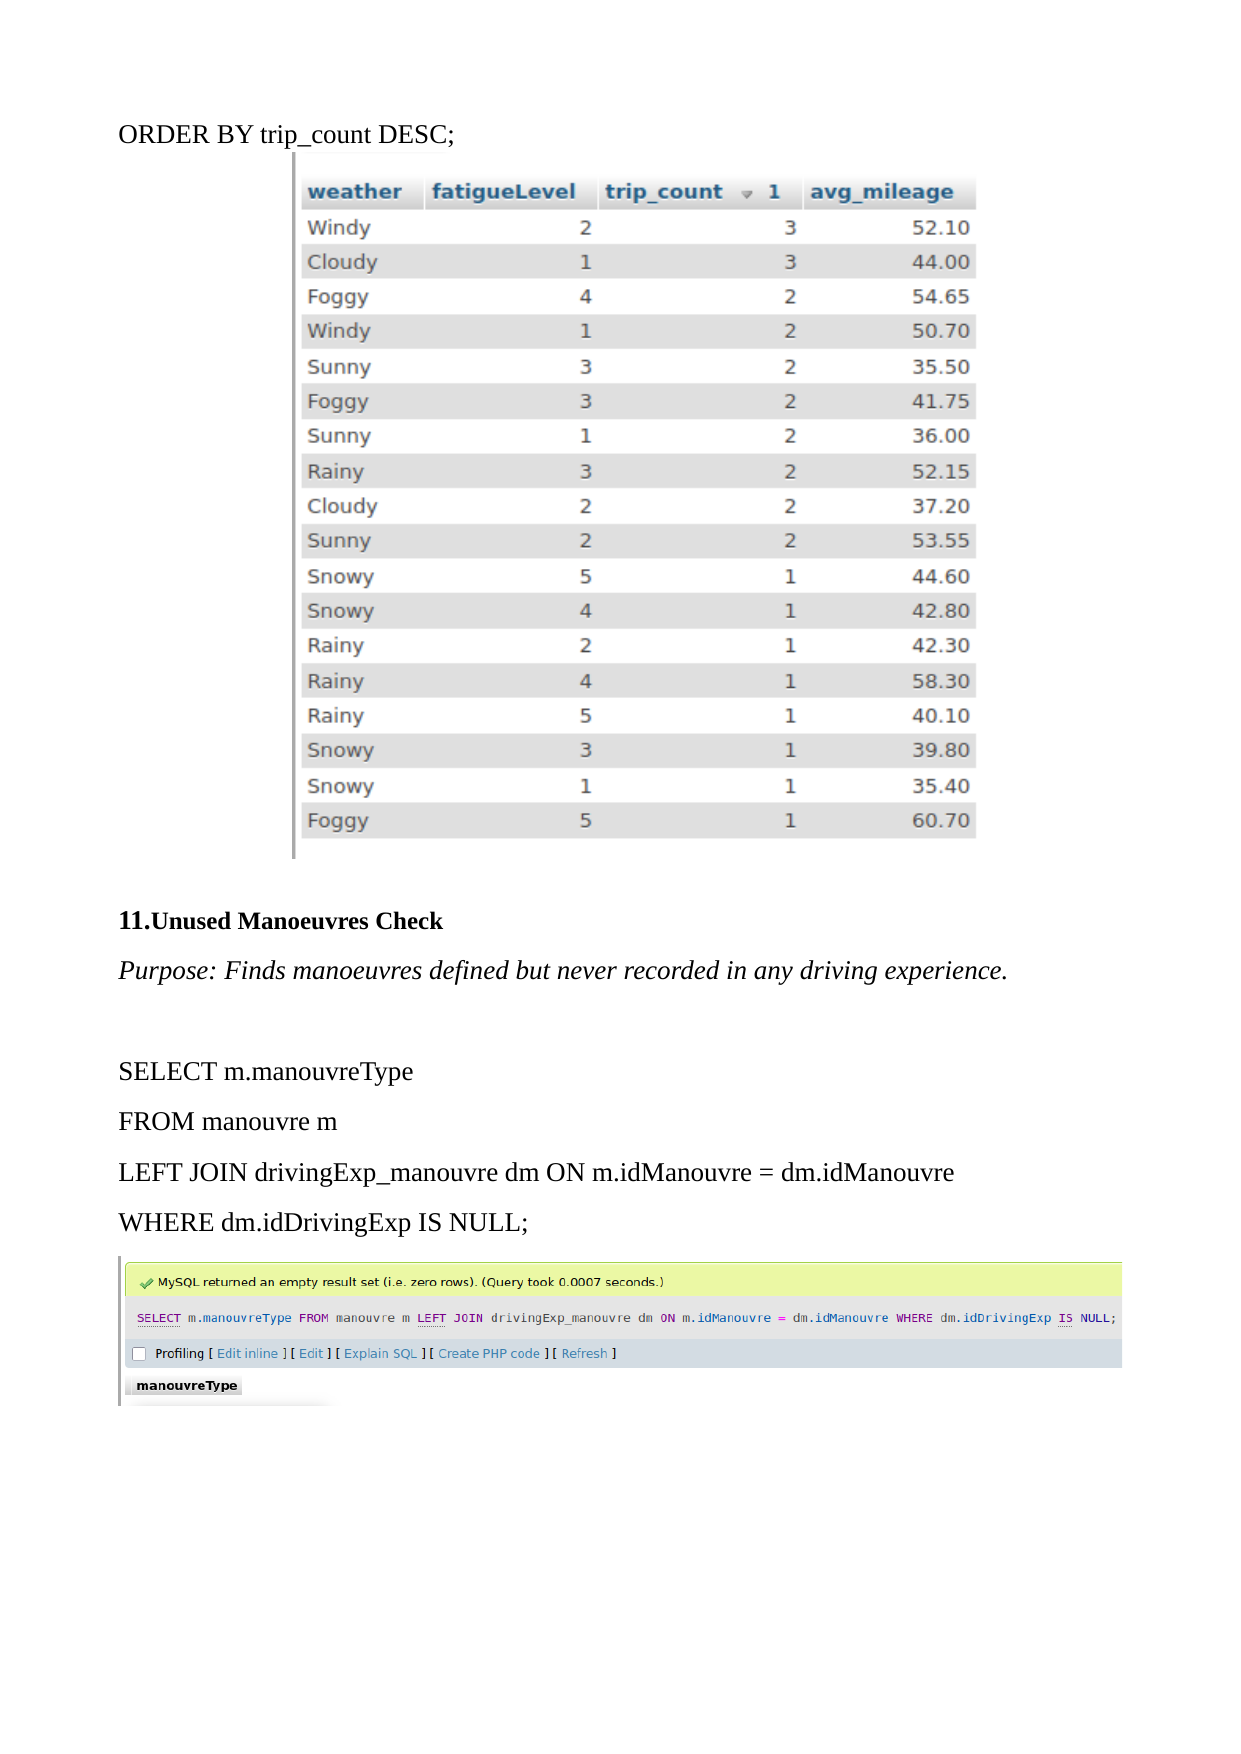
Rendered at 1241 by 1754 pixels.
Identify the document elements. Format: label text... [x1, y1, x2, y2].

picture [292, 152, 1017, 859]
text [118, 1496, 1122, 1599]
picture [118, 1256, 1123, 1406]
text FROM manouvre m [118, 1105, 1122, 1137]
text LEFT JOIN drivingExp_manouvre dm ON m.idManouvre = dm.idManouvre [118, 1156, 1122, 1187]
text SELECT m.manouvreType [118, 1055, 1122, 1086]
text ORDER BY trip_count DESC; 11.Unused Manoeuvres Check [118, 118, 1122, 935]
text Purpose: Finds manoeuvres defined but never recorded in any driving experience. [118, 954, 1122, 986]
text WHERE dm.idDrivingExp IS NULL; [118, 1206, 1122, 1237]
